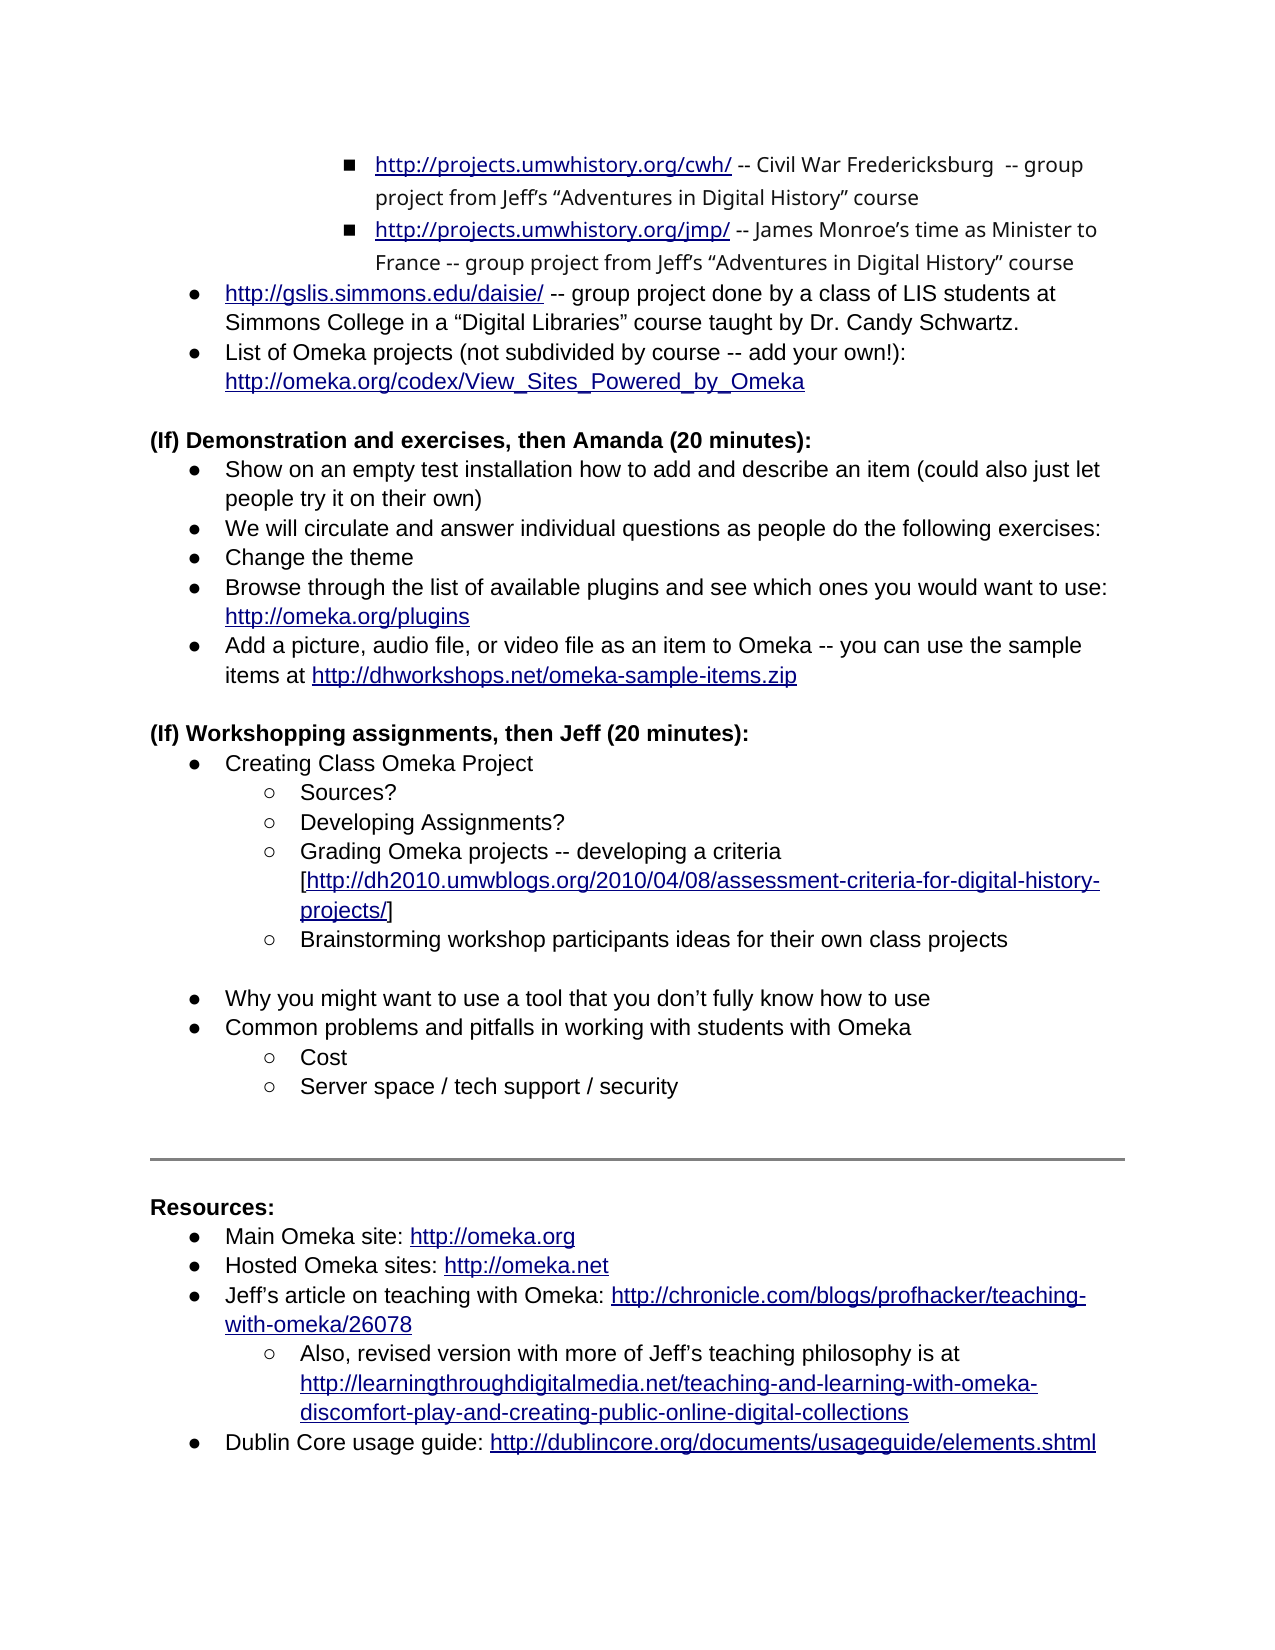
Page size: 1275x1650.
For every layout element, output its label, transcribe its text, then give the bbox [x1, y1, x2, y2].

list Why you might want to use a tool that you don’t fully know how to use [187, 985, 1125, 1011]
list http://gslis.simmons.edu/daisie/ -- group project done by a class of LIS students at Simmons College in a “Digital Libraries” course taught by Dr. Candy Schwartz. [187, 280, 1125, 335]
list Also, revised version with more of Jeff’s teaching philosophy is at http://learningthroughdigitalmedia.net/teaching-and-learning-with-omeka-discomfort-play-and-creating-public-online-digital-collections [262, 1341, 1125, 1425]
list Server space / tech support / security [262, 1073, 1125, 1099]
list Dublin Core usage guide: http://dublincore.org/documents/usageguide/elements.shtml [187, 1429, 1125, 1455]
list Hosted Omeka sites: http://omeka.net [187, 1253, 1125, 1278]
list Brainstorming workshop participants ideas for their own class projects [262, 927, 1125, 952]
list Grading Omeka projects -- developing a criteria [http://dh2010.umwblogs.org/2010/04/08/assessment-criteria-for-digital-history-projects/] [262, 838, 1125, 923]
list Browse through the list of available plugins and see which ones you would want to use: http://omeka.org/plugins [187, 574, 1125, 629]
list List of Omeka projects (not subdivided by course -- add your own!): http://omeka.org/codex/View_Sites_Powered_by_Omeka [187, 339, 1125, 394]
list Jeff’s article on teaching with Omeka: http://chronicle.com/blogs/profhacker/teaching-with-omeka/26078 [187, 1282, 1125, 1337]
list Cost [262, 1044, 1125, 1070]
text (If) Demonstration and exercises, then Amanda (20 minutes): [150, 427, 1125, 453]
list Change the theme [187, 545, 1125, 570]
text Resources: [150, 1194, 1125, 1220]
list Show on an empty test installation how to add and describe an item (could also just let people try it on their own) [187, 457, 1125, 512]
list Common problems and pitfalls in working with students with Omeka [187, 1015, 1125, 1040]
list We will circulate and answer individual questions as people do the following exercises: [187, 515, 1125, 541]
list http://projects.umwhistory.org/jmp/ -- James Monroe’s time as Minister to France -- group project from Jeff’s “Adventures in Digital History” course [150, 215, 1125, 276]
list Add a picture, audio file, or video file as an item to Omeka -- you can use the sample items at http://dhworkshops.net/omeka-sample-items.zip [187, 633, 1125, 688]
list Developing Assignments? [262, 809, 1125, 835]
list http://projects.umwhistory.org/cwh/ -- Civil War Fredericksburg -- group project from Jeff’s “Adventures in Digital History” course [150, 150, 1125, 211]
list Creating Class Omeka Project [187, 750, 1125, 776]
list Main Omeka site: http://omeka.org [187, 1223, 1125, 1249]
text (If) Workshopping assignments, then Jeff (20 minutes): [150, 721, 1125, 747]
list Sources? [262, 780, 1125, 805]
